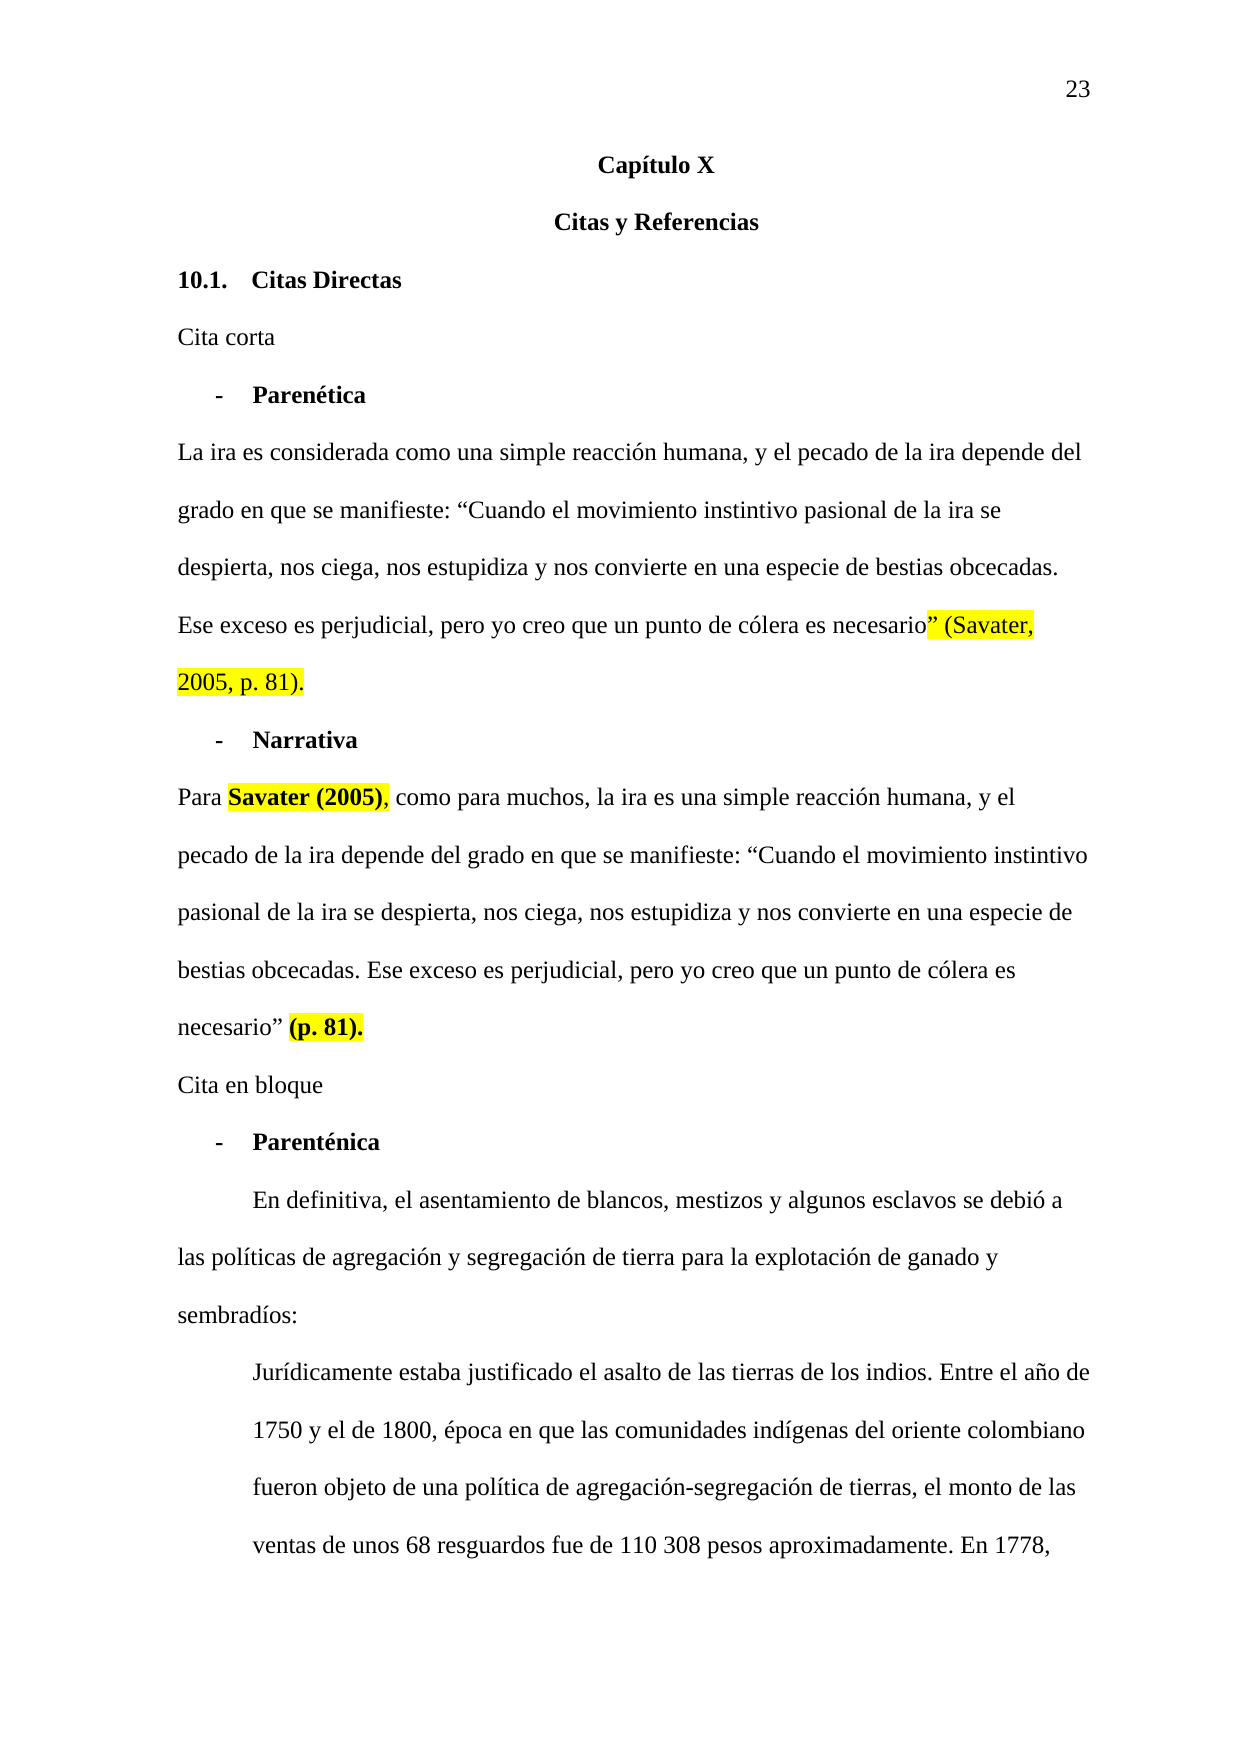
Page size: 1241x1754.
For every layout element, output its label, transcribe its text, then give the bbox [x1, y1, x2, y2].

list Parenténica [215, 1127, 1090, 1156]
text En definitiva, el asentamiento de blancos, mestizos y algunos esclavos se debió a las políticas de agregación y segregación de tierra para la explotación de ganado y sembradíos: [177, 1185, 1090, 1329]
list Parenética [215, 380, 1090, 409]
text Cita en bloque [177, 1070, 1090, 1099]
subtitle Capítulo X Citas y Referencias [177, 150, 1090, 236]
subtitle Citas Directas [177, 265, 1090, 294]
text Para Savater (2005), como para muchos, la ira es una simple reacción humana, y el pecado de la ira depende del grado en que se manifieste: “Cuando el movimiento instintivo pasional de la ira se despierta, nos ciega, nos estupidiza y nos convierte en una especie de bestias obcecadas. Ese exceso es perjudicial, pero yo creo que un punto de cólera es necesario” (p. 81). [177, 782, 1090, 1041]
text La ira es considerada como una simple reacción humana, y el pecado de la ira depende del grado en que se manifieste: “Cuando el movimiento instintivo pasional de la ira se despierta, nos ciega, nos estupidiza y nos convierte en una especie de bestias obcecadas. Ese exceso es perjudicial, pero yo creo que un punto de cólera es necesario” (Savater, 2005, p. 81). [177, 437, 1090, 696]
text Cita corta [177, 322, 1090, 351]
text Jurídicamente estaba justificado el asalto de las tierras de los indios. Entre el año de 1750 y el de 1800, época en que las comunidades indígenas del oriente colombiano fueron objeto de una política de agregación-segregación de tierras, el monto de las ventas de unos 68 resguardos fue de 110 308 pesos aproximadamente. En 1778, [252, 1357, 1090, 1559]
list Narrativa [215, 725, 1090, 754]
